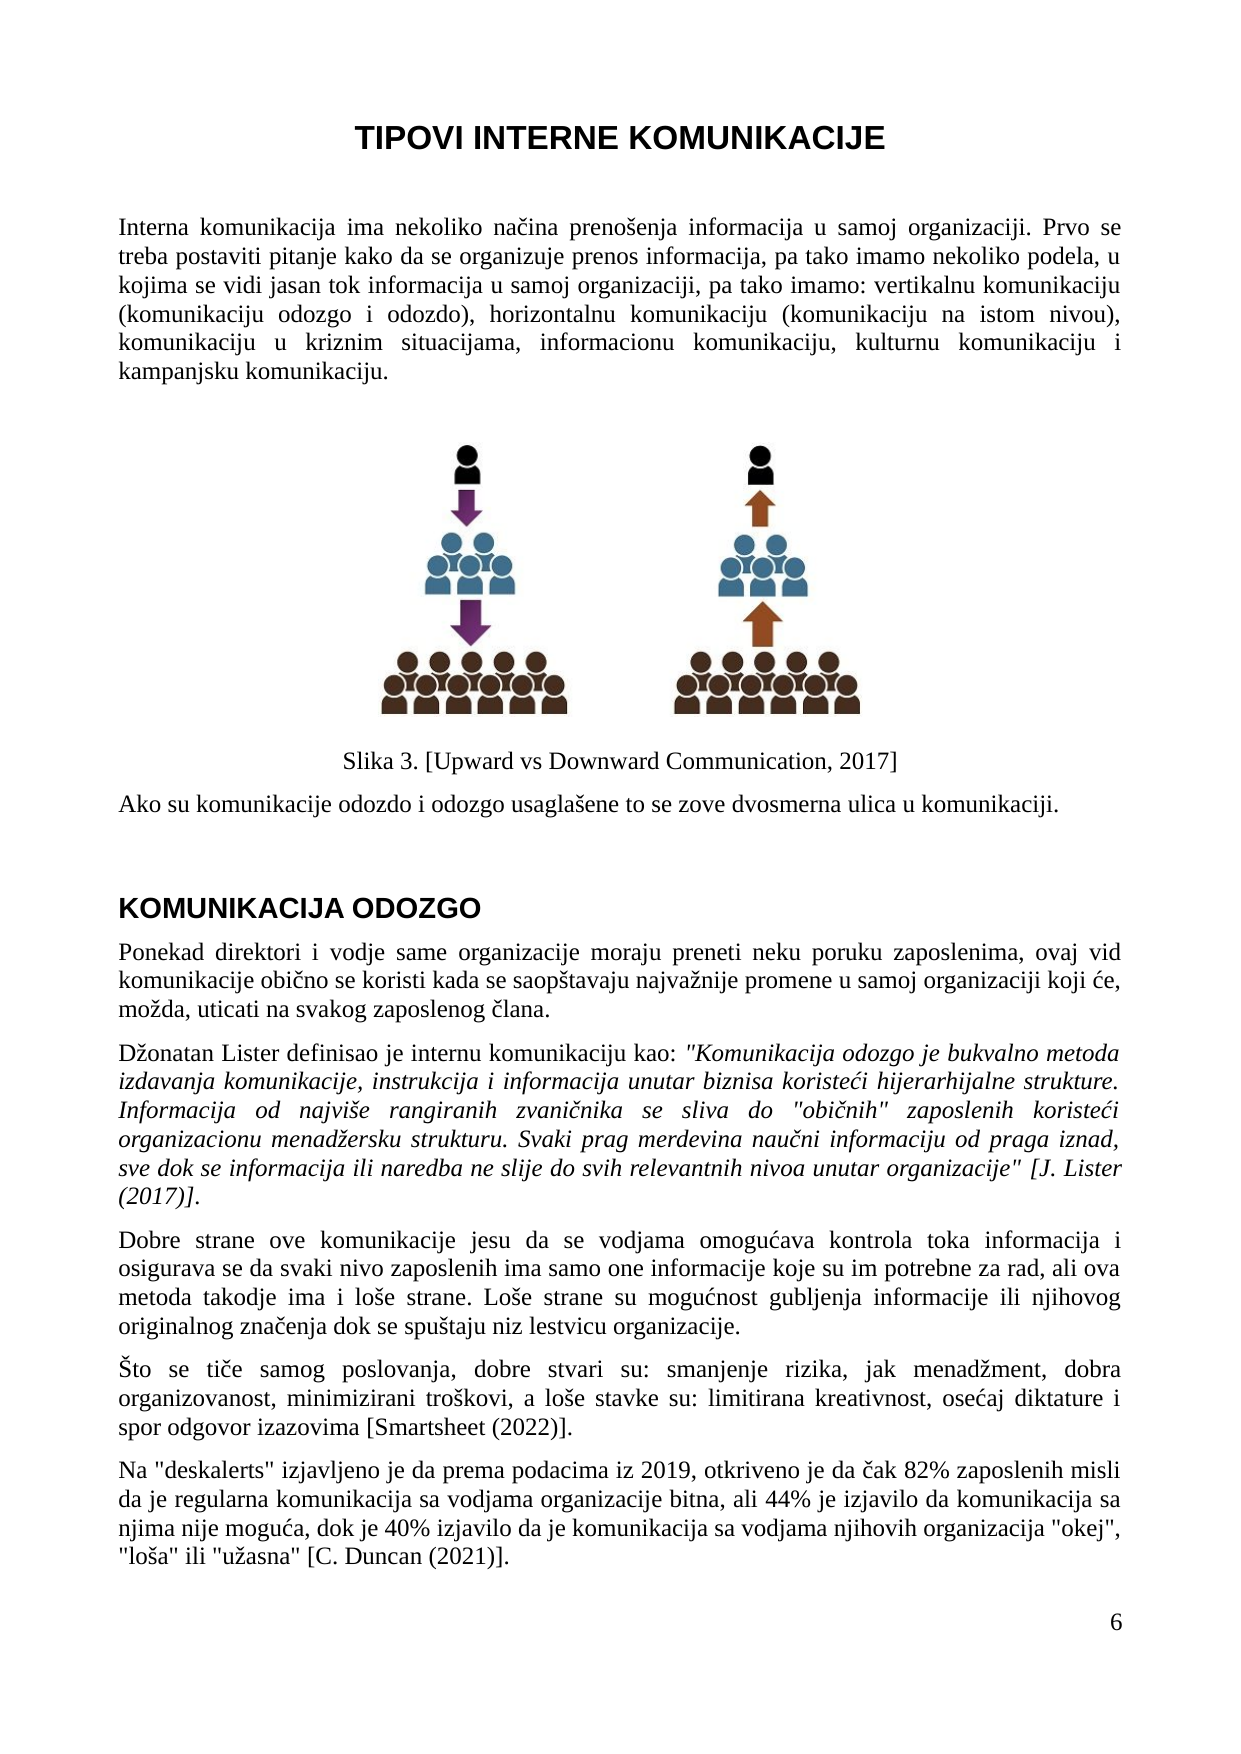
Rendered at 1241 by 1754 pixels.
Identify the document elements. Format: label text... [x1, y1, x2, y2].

text Što se tiče samog poslovanja, dobre stvari su: smanjenje rizika, jak menadžment, dobra organizovanost, minimizirani troškovi, a loše stavke su: limitirana kreativnost, osećaj diktature i spor odgovor izazovima [Smartsheet (2022)]. [118, 1354, 1122, 1441]
picture [377, 442, 863, 717]
subtitle KOMUNIKACIJA ODOZGO [118, 891, 1122, 924]
text Džonatan Lister definisao je internu komunikaciju kao: "Komunikacija odozgo je bukvalno metoda izdavanja komunikacije, instrukcija i informacija unutar biznisa koristeći hijerarhijalne strukture. Informacija od najviše rangiranih zvaničnika se sliva do "običnih" zaposlenih koristeći organizacionu menadžersku strukturu. Svaki prag merdevina naučni informaciju od praga iznad, sve dok se informacija ili naredba ne slije do svih relevantnih nivoa unutar organizacije" [J. Lister (2017)]. [118, 1038, 1122, 1210]
text Ako su komunikacije odozdo i odozgo usaglašene to se zove dvosmerna ulica u komunikaciji. [118, 789, 1122, 818]
subtitle TIPOVI INTERNE KOMUNIKACIJE [118, 118, 1122, 157]
text Ponekad direktori i vodje same organizacije moraju preneti neku poruku zaposlenima, ovaj vid komunikacije obično se koristi kada se saopštavaju najvažnije promene u samoj organizaciji koji će, možda, uticati na svakog zaposlenog člana. [118, 937, 1122, 1023]
text Interna komunikacija ima nekoliko načina prenošenja informacija u samoj organizaciji. Prvo se treba postaviti pitanje kako da se organizuje prenos informacija, pa tako imamo nekoliko podela, u kojima se vidi jasan tok informacija u samoj organizaciji, pa tako imamo: vertikalnu komunikaciju (komunikaciju odozgo i odozdo), horizontalnu komunikaciju (komunikaciju na istom nivou), komunikaciju u kriznim situacijama, informacionu komunikaciju, kulturnu komunikaciju i kampanjsku komunikaciju. [118, 212, 1122, 385]
text Slika 3. [Upward vs Downward Communication, 2017] [118, 746, 1122, 775]
text Dobre strane ove komunikacije jesu da se vodjama omogućava kontrola toka informacija i osigurava se da svaki nivo zaposlenih ima samo one informacije koje su im potrebne za rad, ali ova metoda takodje ima i loše strane. Loše strane su mogućnost gubljenja informacije ili njihovog originalnog značenja dok se spuštaju niz lestvicu organizacije. [118, 1225, 1122, 1340]
text Na "deskalerts" izjavljeno je da prema podacima iz 2019, otkriveno je da čak 82% zaposlenih misli da je regularna komunikacija sa vodjama organizacije bitna, ali 44% je izjavilo da komunikacija sa njima nije moguća, dok je 40% izjavilo da je komunikacija sa vodjama njihovih organizacija "okej", "loša" ili "užasna" [C. Duncan (2021)]. [118, 1455, 1122, 1570]
